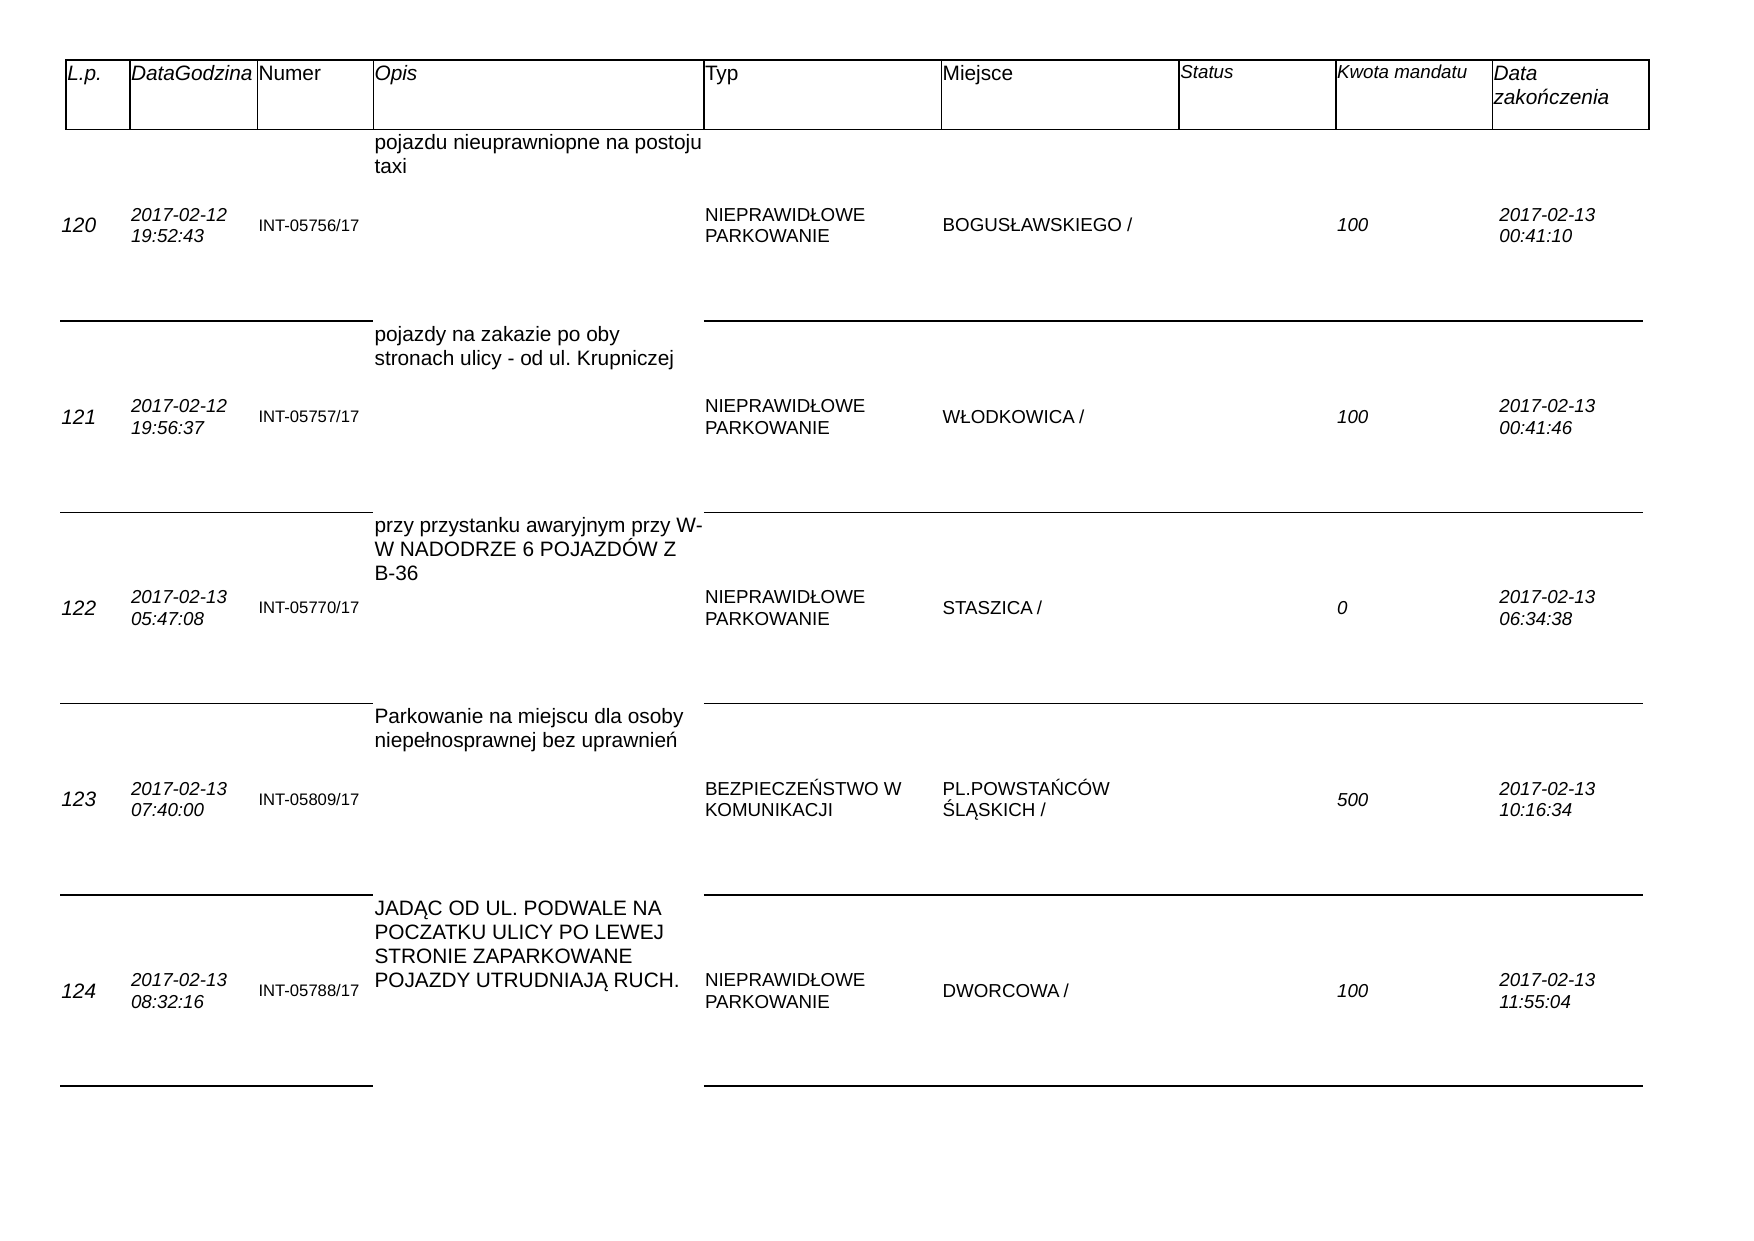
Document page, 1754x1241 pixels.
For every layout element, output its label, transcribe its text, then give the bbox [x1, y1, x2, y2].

table_header Typ [705, 61, 941, 129]
table_cell 2017-02-13 07:40:00 [130, 704, 257, 894]
table_cell 2017-02-13 05:47:08 [130, 513, 257, 703]
table_cell [1179, 130, 1336, 320]
table_cell 121 [60, 322, 130, 511]
table_cell STASZICA / [941, 513, 1179, 703]
table_cell DWORCOWA / [941, 896, 1179, 1085]
table_header [60, 59, 65, 129]
table_cell 124 [60, 896, 130, 1085]
table_cell 100 [1336, 896, 1498, 1085]
table_cell [1179, 322, 1336, 511]
table_cell 123 [60, 704, 130, 894]
table_header Miejsce [942, 61, 1178, 129]
table_cell BOGUSŁAWSKIEGO / [941, 130, 1179, 320]
table_cell INT-05756/17 [257, 130, 373, 320]
table_cell 2017-02-12 19:52:43 [130, 130, 257, 320]
table_cell 500 [1336, 704, 1498, 894]
table_cell [1179, 896, 1336, 1085]
table_header Opis [374, 61, 703, 129]
table_cell 120 [60, 129, 130, 320]
table_cell [1179, 704, 1336, 894]
table_cell JADĄC OD UL. PODWALE NA POCZATKU ULICY PO LEWEJ STRONIE ZAPARKOWANE POJAZDY UTRUDNIAJĄ RUCH. [373, 894, 704, 1085]
table_cell INT-05757/17 [257, 322, 373, 511]
table_cell NIEPRAWIDŁOWE PARKOWANIE [704, 322, 941, 511]
table_cell [1643, 703, 1649, 894]
table_cell przy przystanku awaryjnym przy W-W NADODRZE 6 POJAZDÓW Z B-36 [373, 511, 704, 703]
table_header Status [1180, 61, 1335, 129]
table_cell 2017-02-13 06:34:38 [1498, 513, 1643, 703]
table_cell 122 [60, 513, 130, 703]
table_cell [1643, 511, 1649, 703]
table_cell 2017-02-13 00:41:10 [1498, 130, 1643, 320]
table_cell 2017-02-13 08:32:16 [130, 896, 257, 1085]
table_cell 2017-02-13 00:41:46 [1498, 322, 1643, 511]
table_cell 100 [1336, 130, 1498, 320]
table_cell 2017-02-13 11:55:04 [1498, 896, 1643, 1085]
table_cell Parkowanie na miejscu dla osoby niepełnosprawnej bez uprawnień [373, 703, 704, 894]
table_cell NIEPRAWIDŁOWE PARKOWANIE [704, 130, 941, 320]
table_cell [1643, 320, 1649, 511]
table_cell [1179, 513, 1336, 703]
table_cell NIEPRAWIDŁOWE PARKOWANIE [704, 513, 941, 703]
table_cell pojazdy na zakazie po oby stronach ulicy - od ul. Krupniczej [373, 320, 704, 511]
table_header Kwota mandatu [1337, 61, 1492, 129]
table_cell INT-05809/17 [257, 704, 373, 894]
table_cell 100 [1336, 322, 1498, 511]
table_cell 0 [1336, 513, 1498, 703]
table_cell NIEPRAWIDŁOWE PARKOWANIE [704, 896, 941, 1085]
table_cell 2017-02-13 10:16:34 [1498, 704, 1643, 894]
table_header L.p. [67, 61, 129, 129]
table_cell WŁODKOWICA / [941, 322, 1179, 511]
table_cell BEZPIECZEŃSTWO W KOMUNIKACJI [704, 704, 941, 894]
table_cell [1643, 130, 1649, 320]
table_header DataGodzina [131, 61, 257, 129]
table_cell INT-05788/17 [257, 896, 373, 1085]
table_header Numer [258, 61, 373, 129]
table_header Data zakończenia [1493, 61, 1648, 129]
table_cell [1643, 894, 1649, 1085]
table_cell PL.POWSTAŃCÓW ŚLĄSKICH / [941, 704, 1179, 894]
table_cell INT-05770/17 [257, 513, 373, 703]
table_cell pojazdu nieuprawniopne na postoju taxi [373, 130, 704, 320]
table_cell 2017-02-12 19:56:37 [130, 322, 257, 511]
